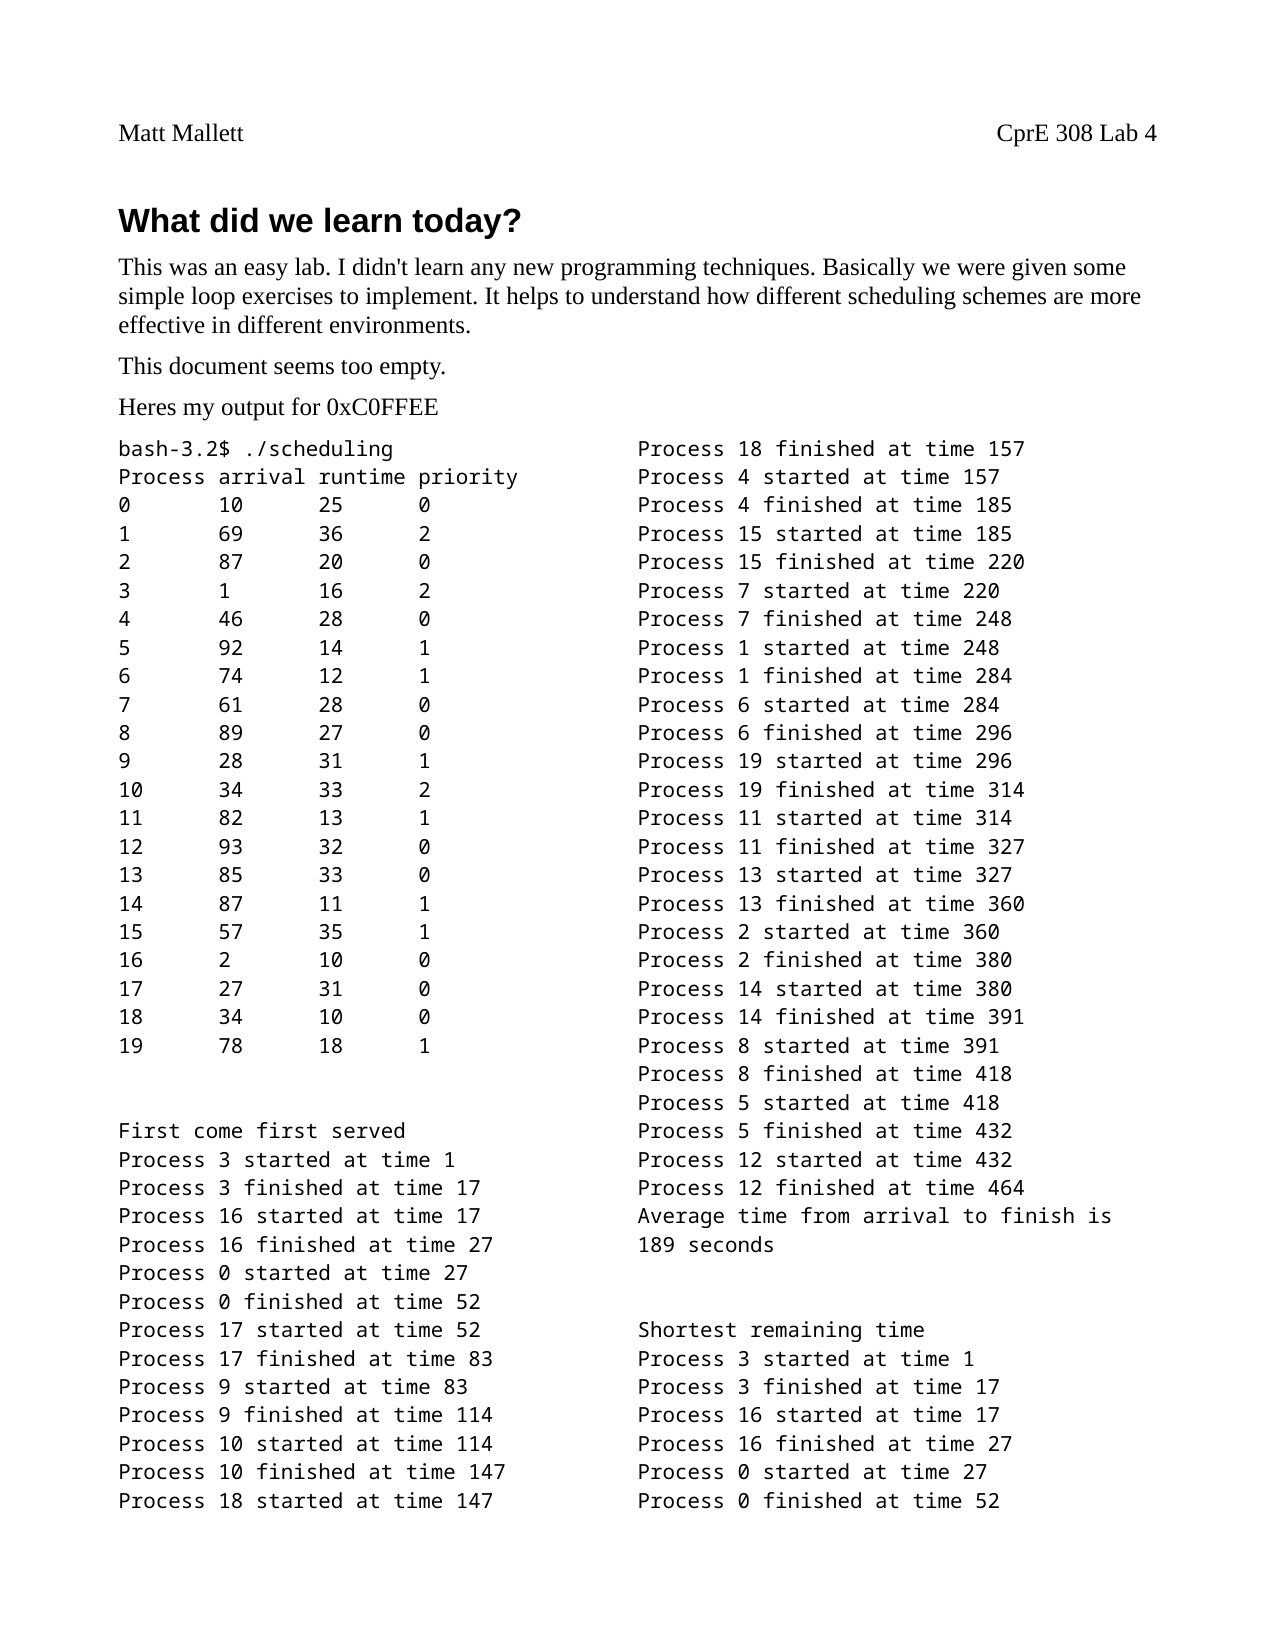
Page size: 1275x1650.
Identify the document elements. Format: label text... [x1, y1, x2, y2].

text Process 5 started at time 418 [637, 1088, 1157, 1116]
text Average time from arrival to finish is 189 seconds [637, 1202, 1157, 1258]
text Process 14 finished at time 391 [637, 1002, 1157, 1031]
text 10 34 33 2 [118, 775, 637, 803]
text Process 18 started at time 147 [118, 1486, 637, 1514]
text This document seems too empty. [118, 351, 1157, 380]
text 17 27 31 0 [118, 974, 637, 1002]
text Process 11 started at time 314 [637, 803, 1157, 832]
text Process arrival runtime priority [118, 462, 637, 491]
text Process 0 finished at time 52 [118, 1287, 637, 1315]
text Process 11 finished at time 327 [637, 832, 1157, 860]
text Process 8 finished at time 418 [637, 1059, 1157, 1088]
text This was an easy lab. I didn't learn any new programming techniques. Basically we were given some simple loop exercises to implement. It helps to understand how different scheduling schemes are more effective in different environments. [118, 252, 1157, 339]
text 16 2 10 0 [118, 946, 637, 974]
text Process 2 started at time 360 [637, 917, 1157, 946]
text Process 12 finished at time 464 [637, 1173, 1157, 1202]
text Process 9 finished at time 114 [118, 1401, 637, 1429]
text Process 1 started at time 248 [637, 633, 1157, 661]
text 1 69 36 2 [118, 519, 637, 547]
text Process 4 started at time 157 [637, 462, 1157, 491]
text Process 0 started at time 27 [118, 1258, 637, 1287]
text 12 93 32 0 [118, 832, 637, 860]
text Process 0 started at time 27 [637, 1457, 1157, 1486]
text Process 17 finished at time 83 [118, 1344, 637, 1372]
text Process 16 finished at time 27 [118, 1230, 637, 1258]
text Process 4 finished at time 185 [637, 491, 1157, 519]
text Process 15 started at time 185 [637, 519, 1157, 547]
text Process 0 finished at time 52 [637, 1486, 1157, 1514]
subtitle What did we learn today? [118, 201, 1157, 240]
text Process 7 finished at time 248 [637, 604, 1157, 633]
text Process 9 started at time 83 [118, 1372, 637, 1401]
text Process 18 finished at time 157 [637, 434, 1157, 462]
text 3 1 16 2 [118, 576, 637, 604]
text Process 3 started at time 1 [637, 1344, 1157, 1372]
text Process 16 started at time 17 [118, 1202, 637, 1230]
text 2 87 20 0 [118, 547, 637, 576]
text First come first served [118, 1116, 637, 1145]
text Process 3 started at time 1 [118, 1145, 637, 1173]
text Process 16 finished at time 27 [637, 1429, 1157, 1457]
text 4 46 28 0 [118, 604, 637, 633]
text Heres my output for 0xC0FFEE [118, 392, 1157, 421]
text Process 8 started at time 391 [637, 1031, 1157, 1059]
text Process 15 finished at time 220 [637, 547, 1157, 576]
text Process 19 finished at time 314 [637, 775, 1157, 803]
text Process 2 finished at time 380 [637, 946, 1157, 974]
text 19 78 18 1 [118, 1031, 637, 1059]
text 18 34 10 0 [118, 1002, 637, 1031]
text Process 6 finished at time 296 [637, 718, 1157, 747]
text Process 10 started at time 114 [118, 1429, 637, 1457]
text 13 85 33 0 [118, 860, 637, 889]
text 9 28 31 1 [118, 747, 637, 775]
text Process 14 started at time 380 [637, 974, 1157, 1002]
text 8 89 27 0 [118, 718, 637, 747]
text Process 12 started at time 432 [637, 1145, 1157, 1173]
text Process 16 started at time 17 [637, 1401, 1157, 1429]
text 11 82 13 1 [118, 803, 637, 832]
text 14 87 11 1 [118, 889, 637, 917]
text Process 13 started at time 327 [637, 860, 1157, 889]
text 15 57 35 1 [118, 917, 637, 946]
text Process 1 finished at time 284 [637, 661, 1157, 690]
text 5 92 14 1 [118, 633, 637, 661]
text Process 3 finished at time 17 [118, 1173, 637, 1202]
text Process 17 started at time 52 [118, 1315, 637, 1344]
text Process 19 started at time 296 [637, 747, 1157, 775]
text Process 6 started at time 284 [637, 690, 1157, 718]
text 7 61 28 0 [118, 690, 637, 718]
text 0 10 25 0 [118, 491, 637, 519]
text Shortest remaining time [637, 1315, 1157, 1344]
text Process 10 finished at time 147 [118, 1457, 637, 1486]
text Process 3 finished at time 17 [637, 1372, 1157, 1401]
text Process 13 finished at time 360 [637, 889, 1157, 917]
text bash-3.2$ ./scheduling [118, 434, 637, 462]
text Process 7 started at time 220 [637, 576, 1157, 604]
text 6 74 12 1 [118, 661, 637, 690]
text Process 5 finished at time 432 [637, 1116, 1157, 1145]
